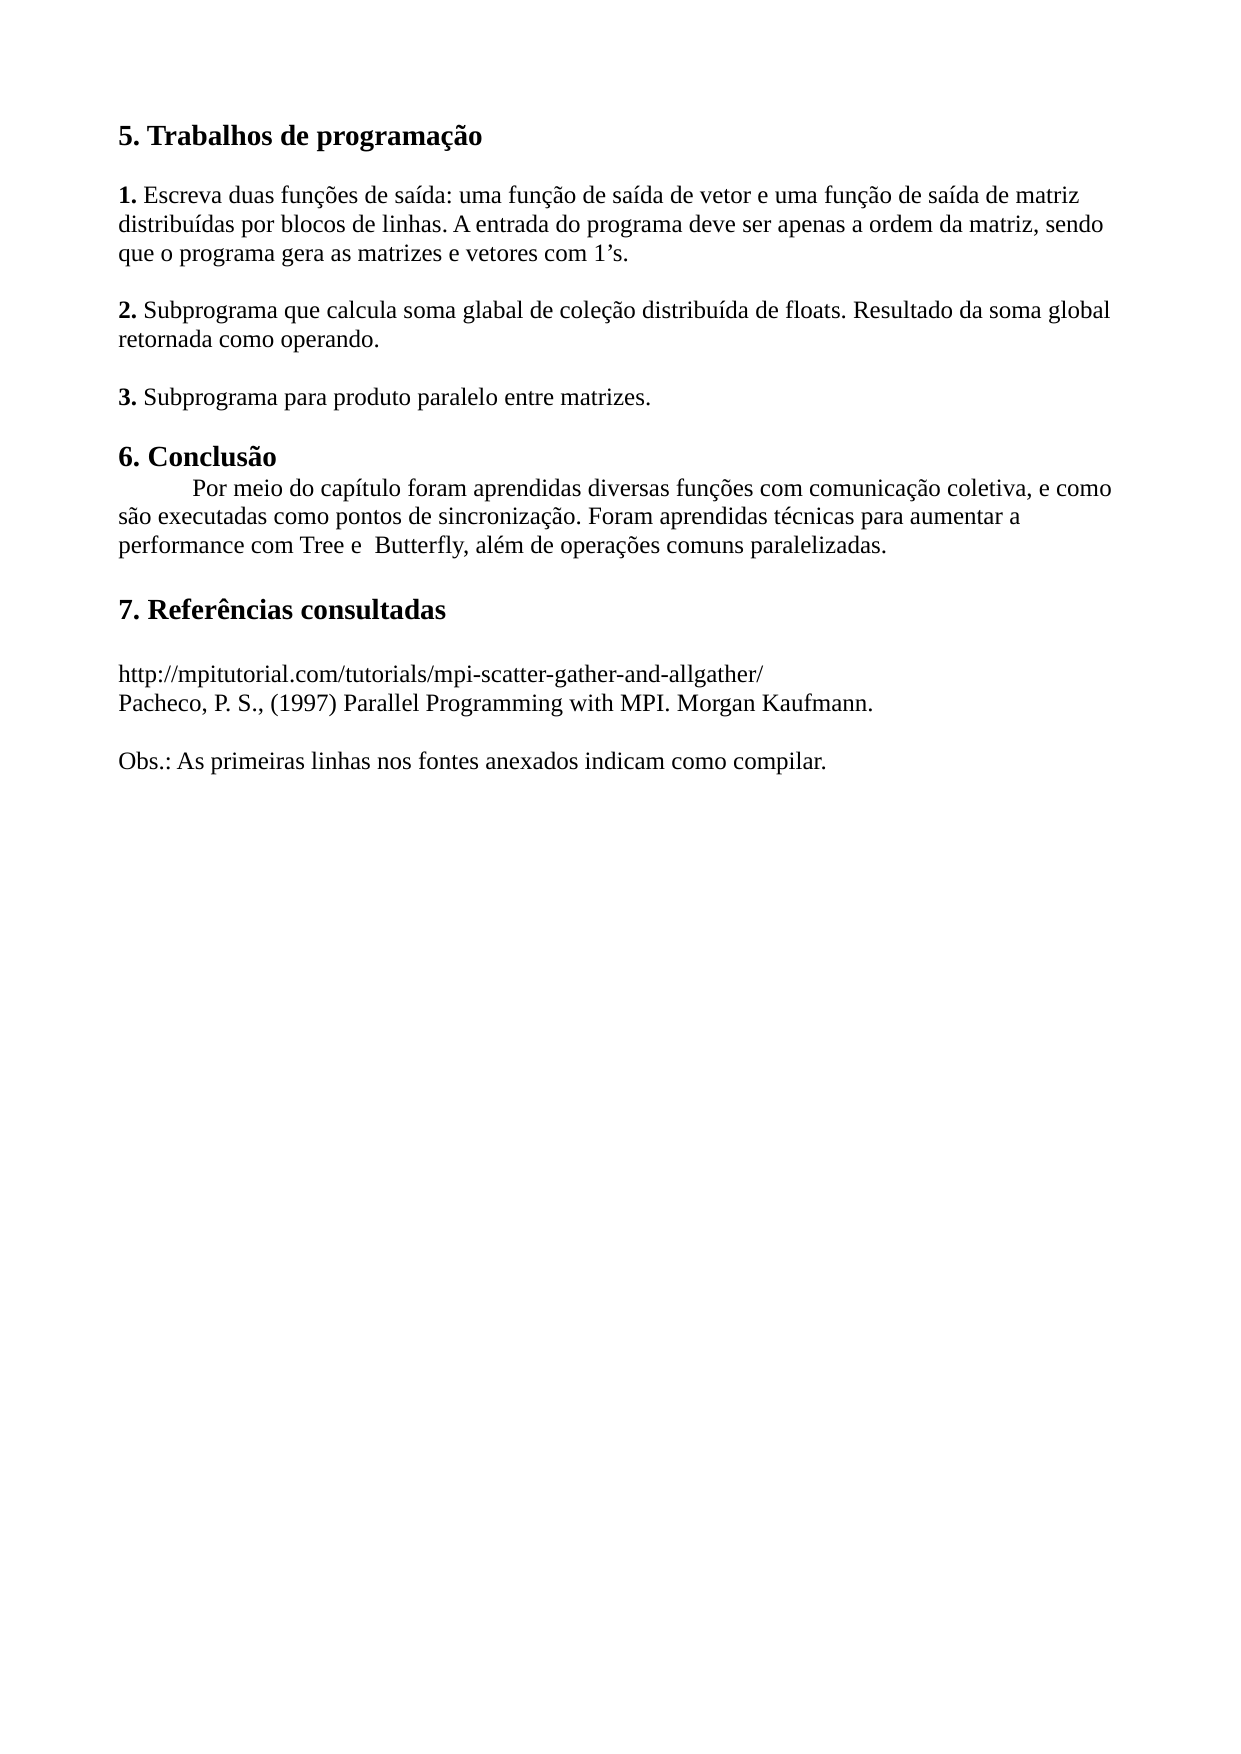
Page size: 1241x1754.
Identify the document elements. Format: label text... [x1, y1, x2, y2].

text 2. Subprograma que calcula soma glabal de coleção distribuída de floats. Resultado da soma global retornada como operando. [118, 295, 1122, 353]
text 7. Referências consultadas [118, 592, 1122, 626]
text Obs.: As primeiras linhas nos fontes anexados indicam como compilar. [118, 746, 1122, 774]
text Pacheco, P. S., (1997) Parallel Programming with MPI. Morgan Kaufmann. [118, 688, 1122, 717]
text http://mpitutorial.com/tutorials/mpi-scatter-gather-and-allgather/ [118, 659, 1122, 688]
text 3. Subprograma para produto paralelo entre matrizes. [118, 382, 1122, 410]
text 1. Escreva duas funções de saída: uma função de saída de vetor e uma função de saída de matriz distribuídas por blocos de linhas. A entrada do programa deve ser apenas a ordem da matriz, sendo que o programa gera as matrizes e vetores com 1’s. [118, 180, 1122, 267]
text 5. Trabalhos de programação [118, 118, 1122, 152]
text 6. Conclusão [118, 439, 1122, 473]
text Por meio do capítulo foram aprendidas diversas funções com comunicação coletiva, e como são executadas como pontos de sincronização. Foram aprendidas técnicas para aumentar a performance com Tree e Butterfly, além de operações comuns paralelizadas. [118, 473, 1122, 559]
